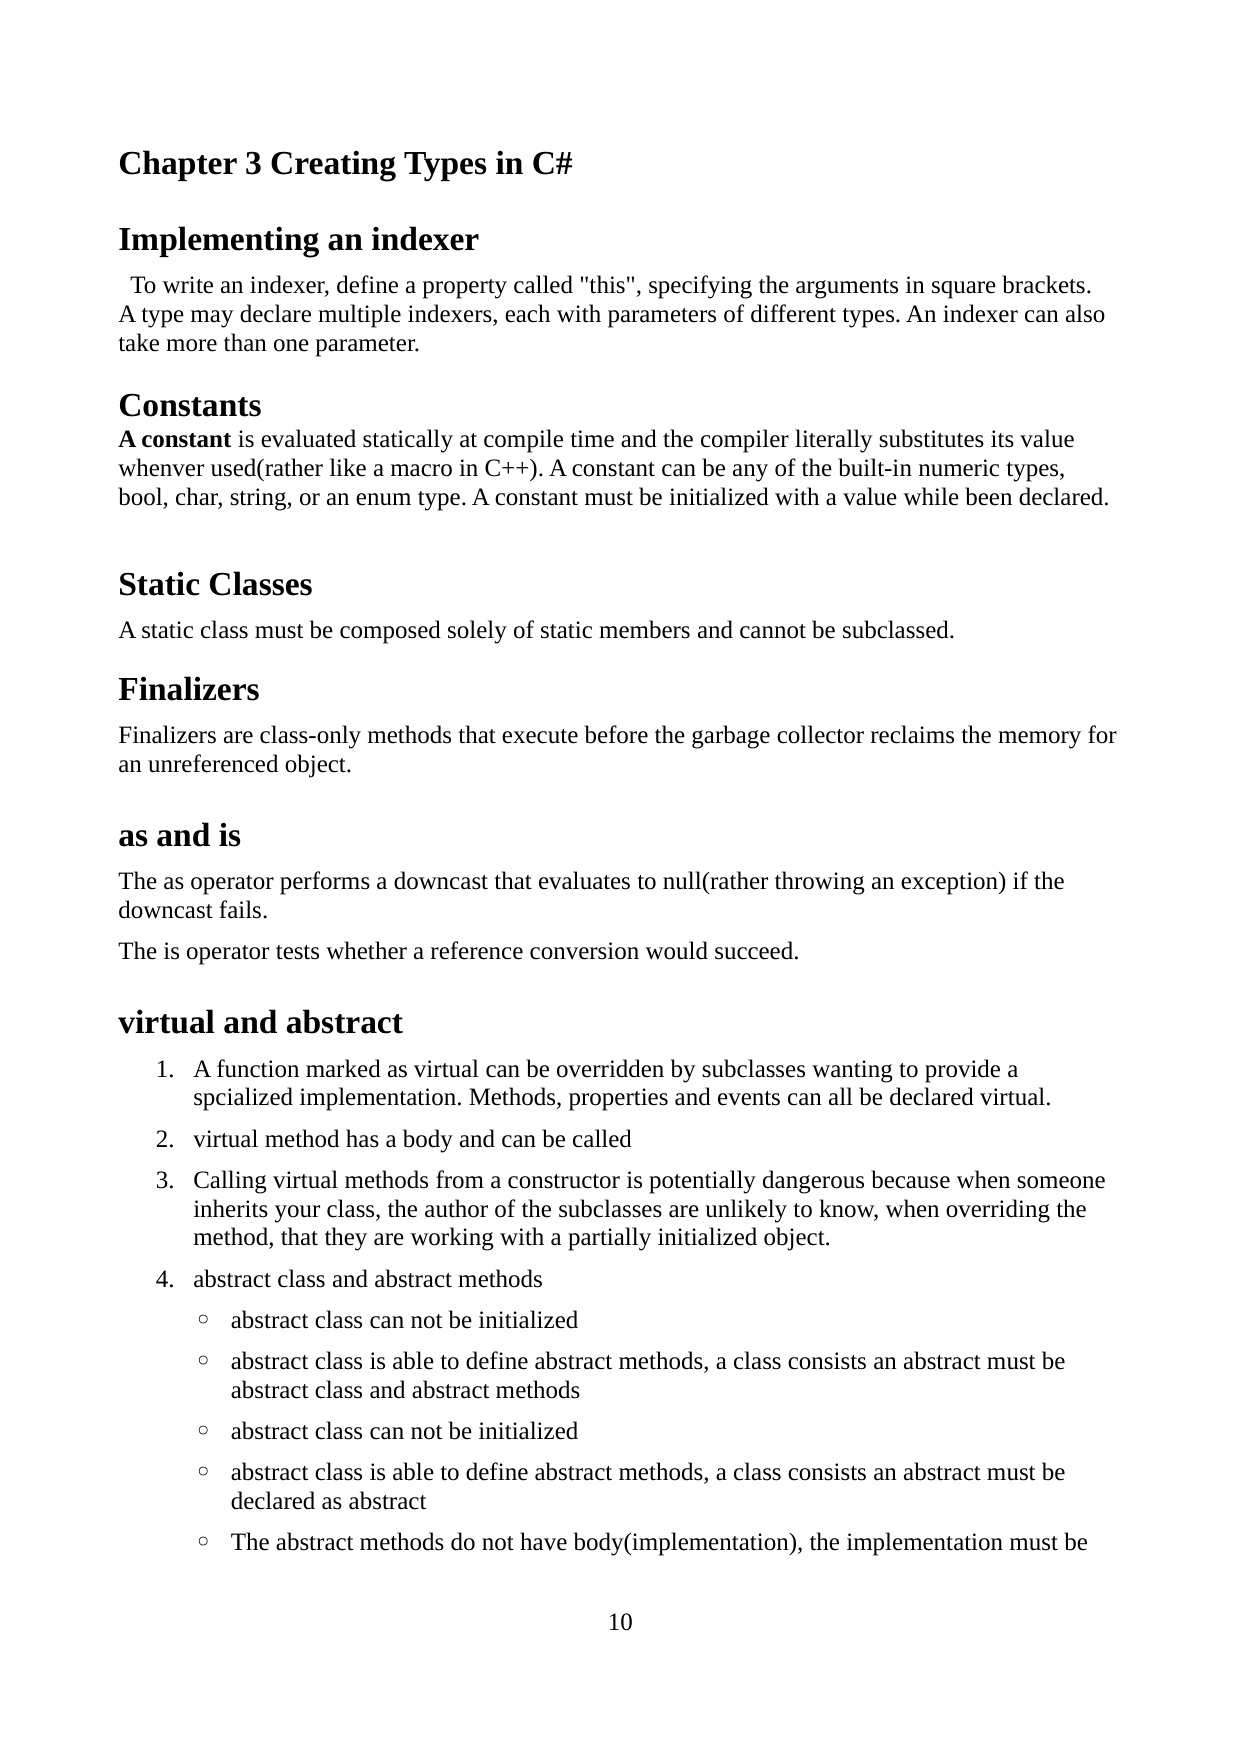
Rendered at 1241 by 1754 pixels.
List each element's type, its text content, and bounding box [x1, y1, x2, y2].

subtitle virtual and abstract [118, 1002, 1122, 1041]
list The abstract methods do not have body(implementation), the implementation must be [193, 1527, 1122, 1556]
subtitle as and is [118, 815, 1122, 854]
text A static class must be composed solely of static members and cannot be subclassed. [118, 615, 1122, 644]
text A constant is evaluated statically at compile time and the compiler literally substitutes its value whenver used(rather like a macro in C++). A constant can be any of the built-in numeric types, bool, char, string, or an enum type. A constant must be initialized with a value while been declared. [118, 424, 1122, 510]
text To write an indexer, define a property called "this", specifying the arguments in square brackets. [118, 270, 1122, 299]
list A function marked as virtual can be overridden by subclasses wanting to provide a spcialized implementation. Methods, properties and events can all be declared virtual. [156, 1054, 1122, 1111]
text The is operator tests whether a reference conversion would succeed. [118, 936, 1122, 965]
text The as operator performs a downcast that evaluates to null(rather throwing an exception) if the downcast fails. [118, 866, 1122, 924]
subtitle Chapter 3 Creating Types in C# [118, 143, 1122, 182]
list abstract class is able to define abstract methods, a class consists an abstract must be abstract class and abstract methods [193, 1346, 1122, 1404]
list Calling virtual methods from a constructor is potentially dangerous because when someone inherits your class, the author of the subclasses are unlikely to know, when overriding the method, that they are working with a partially initialized object. [156, 1165, 1122, 1251]
text Finalizers are class-only methods that execute before the garbage collector reclaims the memory for an unreferenced object. [118, 720, 1122, 778]
subtitle Implementing an indexer [118, 219, 1122, 258]
subtitle Finalizers [118, 669, 1122, 708]
list abstract class and abstract methods [156, 1264, 1122, 1292]
list virtual method has a body and can be called [156, 1124, 1122, 1152]
subtitle Static Classes [118, 564, 1122, 603]
list abstract class is able to define abstract methods, a class consists an abstract must be declared as abstract [193, 1457, 1122, 1515]
text Constants [118, 385, 1122, 424]
text A type may declare multiple indexers, each with parameters of different types. An indexer can also take more than one parameter. [118, 299, 1122, 357]
list abstract class can not be initialized [193, 1305, 1122, 1334]
list abstract class can not be initialized [193, 1416, 1122, 1445]
